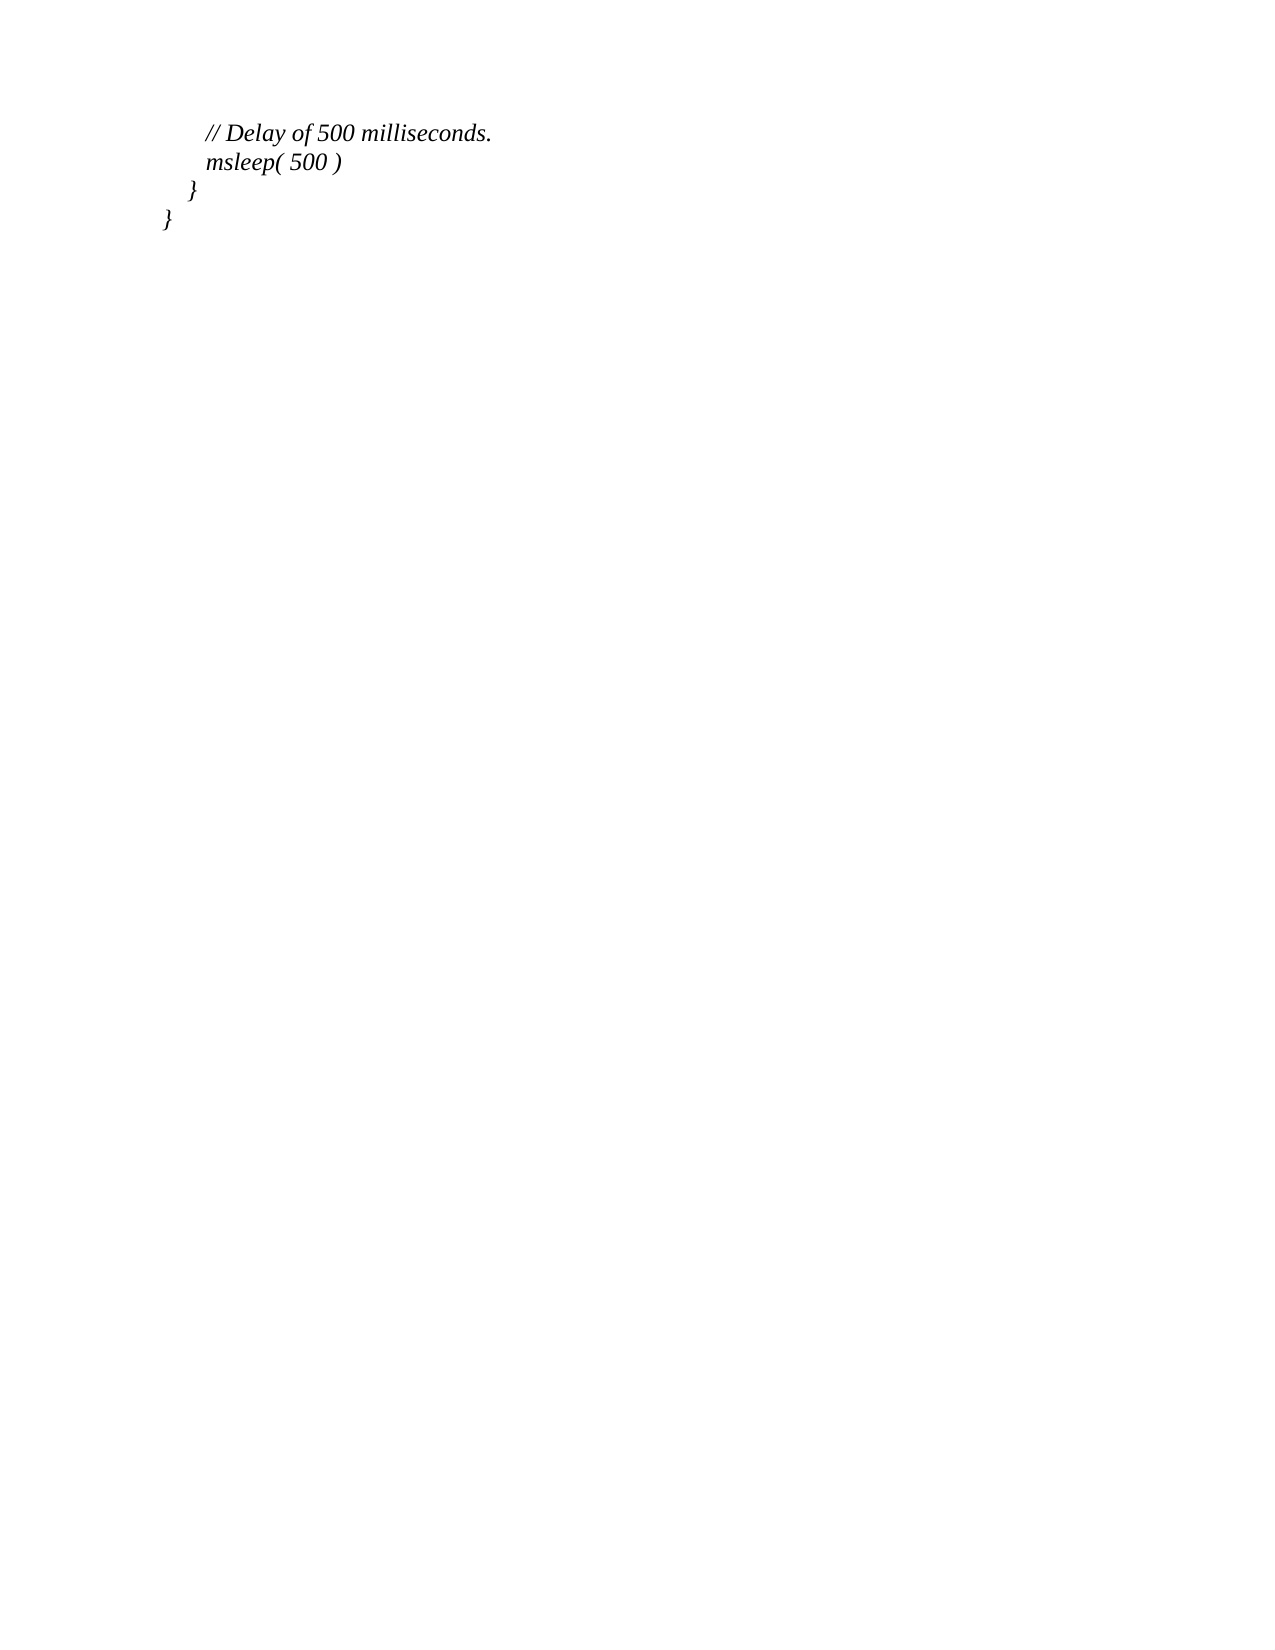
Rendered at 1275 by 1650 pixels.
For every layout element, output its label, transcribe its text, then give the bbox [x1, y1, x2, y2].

text } [118, 176, 1157, 204]
text // Delay of 500 milliseconds. [118, 118, 1157, 147]
text } [118, 204, 1157, 233]
text msleep( 500 ) [118, 147, 1157, 176]
